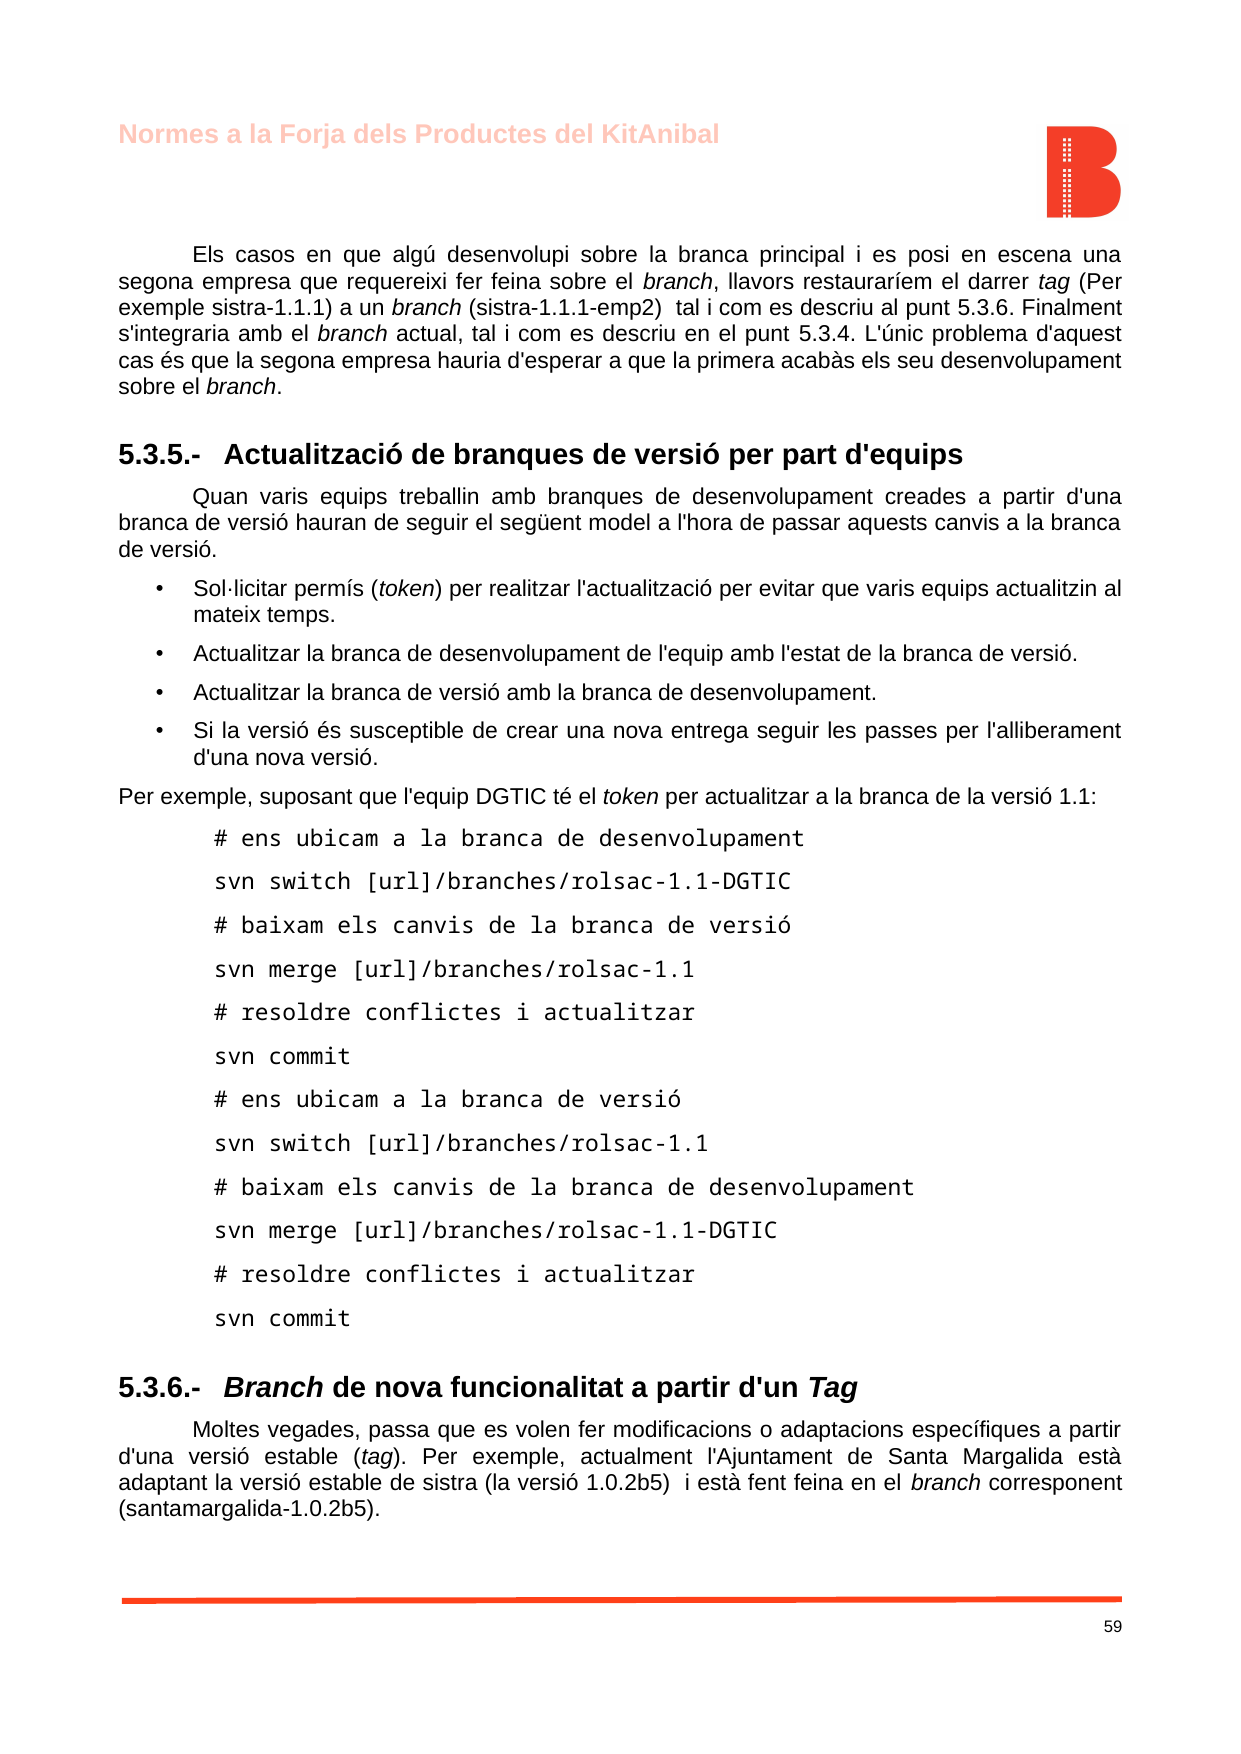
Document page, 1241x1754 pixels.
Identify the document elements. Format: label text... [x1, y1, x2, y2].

text Per exemple, suposant que l'equip DGTIC té el token per actualitzar a la branca de la versió 1.1: [118, 783, 1122, 809]
text # ens ubicam a la branca de versió [213, 1083, 1122, 1115]
text svn commit [213, 1040, 1122, 1071]
text svn commit [213, 1302, 1122, 1333]
list Actualitzar la branca de versió amb la branca de desenvolupament. [156, 679, 1122, 705]
text Moltes vegades, passa que es volen fer modificacions o adaptacions específiques a partir d'una versió estable (tag). Per exemple, actualment l'Ajuntament de Santa Margalida està adaptant la versió estable de sistra (la versió 1.0.2b5) i està fent feina en el branch corresponent (santamargalida-1.0.2b5). [118, 1416, 1122, 1522]
subtitle Actualització de branques de versió per part d'equips [118, 437, 1122, 471]
text svn merge [url]/branches/rolsac-1.1-DGTIC [213, 1214, 1122, 1246]
text Quan varis equips treballin amb branques de desenvolupament creades a partir d'una branca de versió hauran de seguir el següent model a l'hora de passar aquests canvis a la branca de versió. [118, 483, 1122, 562]
list Si la versió és susceptible de crear una nova entrega seguir les passes per l'alliberament d'una nova versió. [156, 717, 1122, 770]
text # resoldre conflictes i actualitzar [213, 1258, 1122, 1289]
text svn merge [url]/branches/rolsac-1.1 [213, 952, 1122, 984]
text # baixam els canvis de la branca de versió [213, 909, 1122, 940]
subtitle Branch de nova funcionalitat a partir d'un Tag [118, 1370, 1122, 1404]
text # baixam els canvis de la branca de desenvolupament [213, 1171, 1122, 1202]
list Sol·licitar permís (token) per realitzar l'actualització per evitar que varis equips actualitzin al mateix temps. [156, 574, 1122, 627]
text svn switch [url]/branches/rolsac-1.1-DGTIC [213, 865, 1122, 896]
text # resoldre conflictes i actualitzar [213, 996, 1122, 1027]
picture [1036, 124, 1130, 221]
text svn switch [url]/branches/rolsac-1.1 [213, 1127, 1122, 1158]
list Actualitzar la branca de desenvolupament de l'equip amb l'estat de la branca de versió. [156, 640, 1122, 666]
text Els casos en que algú desenvolupi sobre la branca principal i es posi en escena una segona empresa que requereixi fer feina sobre el branch, llavors restauraríem el darrer tag (Per exemple sistra-1.1.1) a un branch (sistra-1.1.1-emp2) tal i com es descriu al punt 5.3.6. Finalment s'integraria amb el branch actual, tal i com es descriu en el punt 5.3.4. L'únic problema d'aquest cas és que la segona empresa hauria d'esperar a que la primera acabàs els seu desenvolupament sobre el branch. [118, 241, 1122, 399]
text # ens ubicam a la branca de desenvolupament [213, 822, 1122, 853]
